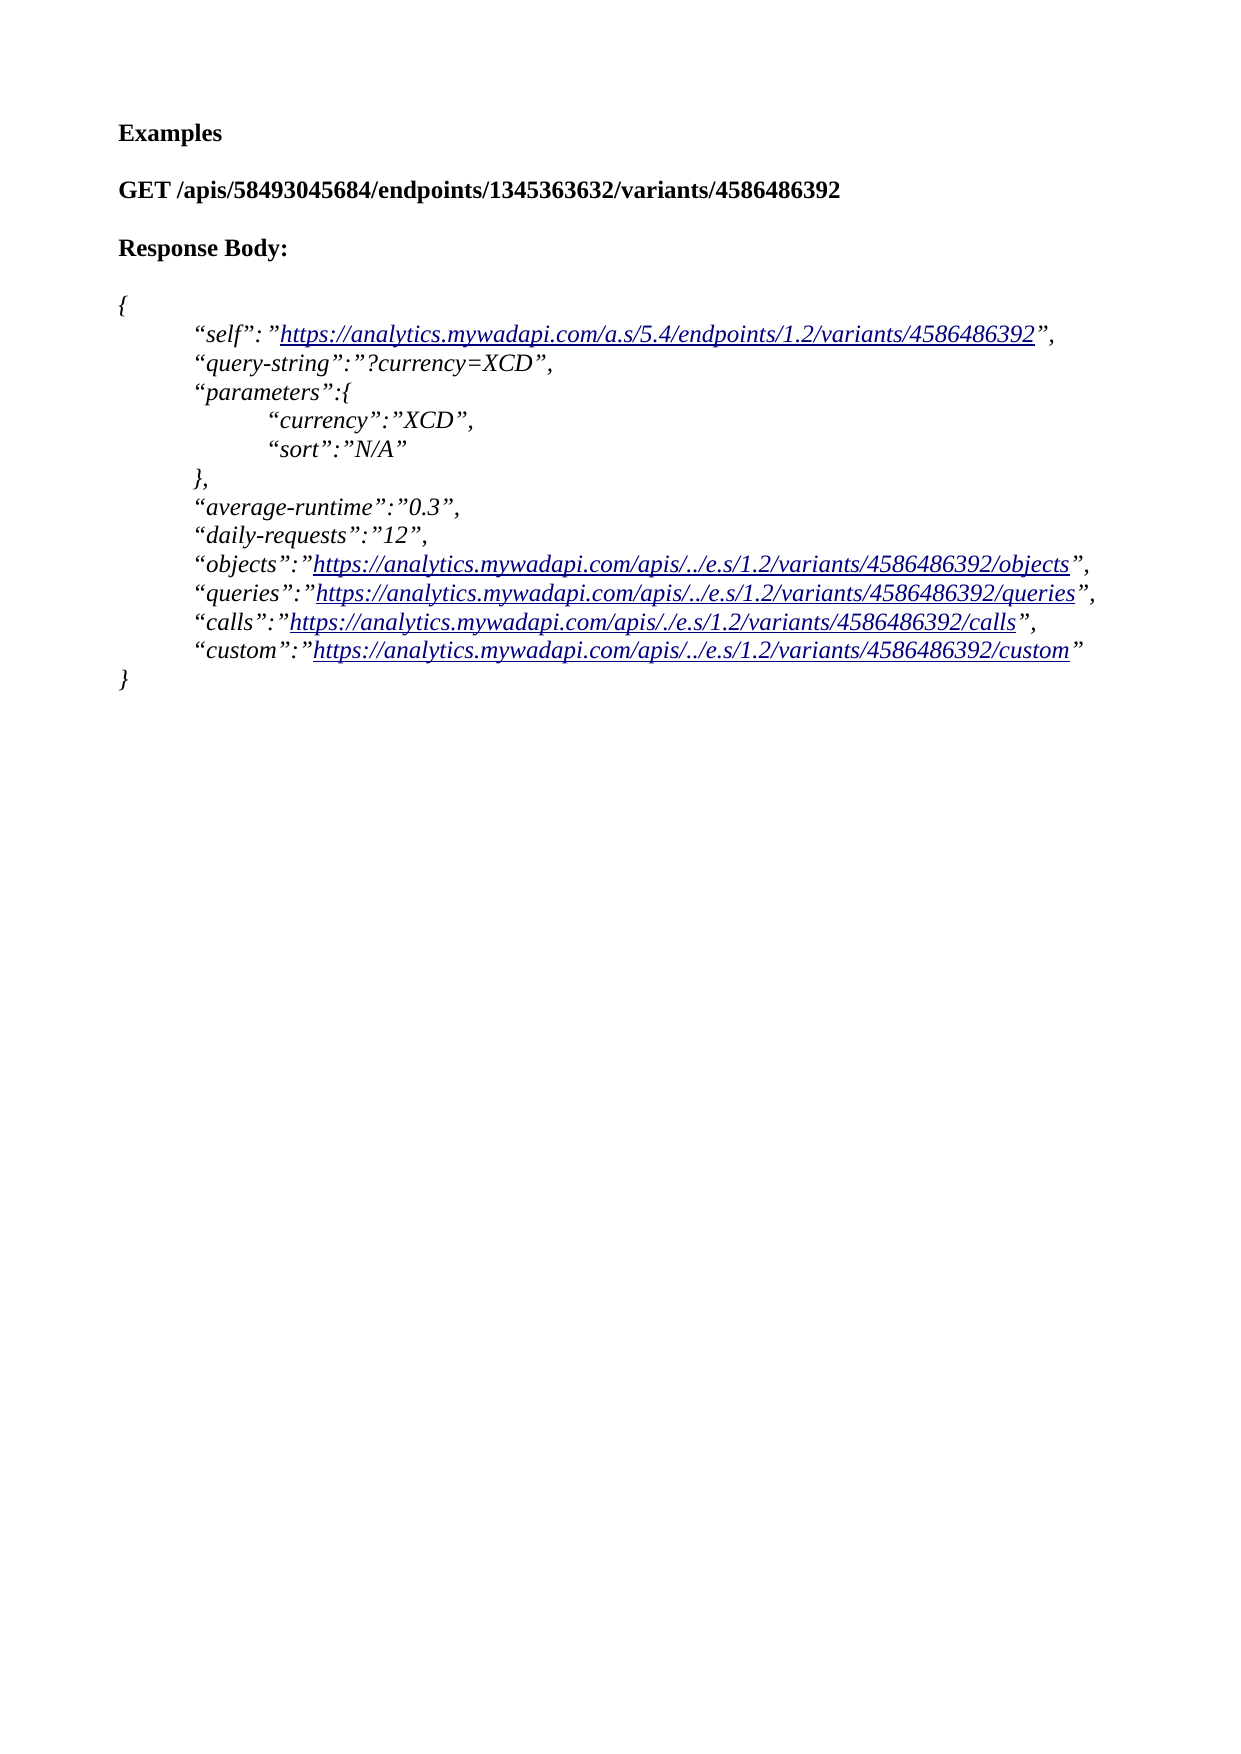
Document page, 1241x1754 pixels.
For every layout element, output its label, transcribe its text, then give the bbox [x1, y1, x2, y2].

text “sort”:”N/A” [118, 434, 1122, 463]
text “queries”:”https://analytics.mywadapi.com/apis/../e.s/1.2/variants/4586486392/queries”, [118, 578, 1122, 607]
text Response Body: [118, 233, 1122, 262]
text { [118, 291, 1122, 319]
text “daily-requests”:”12”, [118, 521, 1122, 549]
text }, [118, 463, 1122, 492]
text “calls”:”https://analytics.mywadapi.com/apis/./e.s/1.2/variants/4586486392/calls”, [118, 607, 1122, 636]
text “currency”:”XCD”, [118, 406, 1122, 434]
text “parameters”:{ [118, 377, 1122, 406]
text “self”: ”https://analytics.mywadapi.com/a.s/5.4/endpoints/1.2/variants/4586486392”, [118, 319, 1122, 348]
text } [118, 664, 1122, 693]
text Examples [118, 118, 1122, 147]
text “custom”:”https://analytics.mywadapi.com/apis/../e.s/1.2/variants/4586486392/custom” [118, 636, 1122, 664]
text GET /apis/58493045684/endpoints/1345363632/variants/4586486392 [118, 176, 1122, 204]
text “average-runtime”:”0.3”, [118, 492, 1122, 521]
text “objects”:”https://analytics.mywadapi.com/apis/../e.s/1.2/variants/4586486392/objects”, [118, 549, 1122, 578]
text “query-string”:”?currency=XCD”, [118, 348, 1122, 377]
